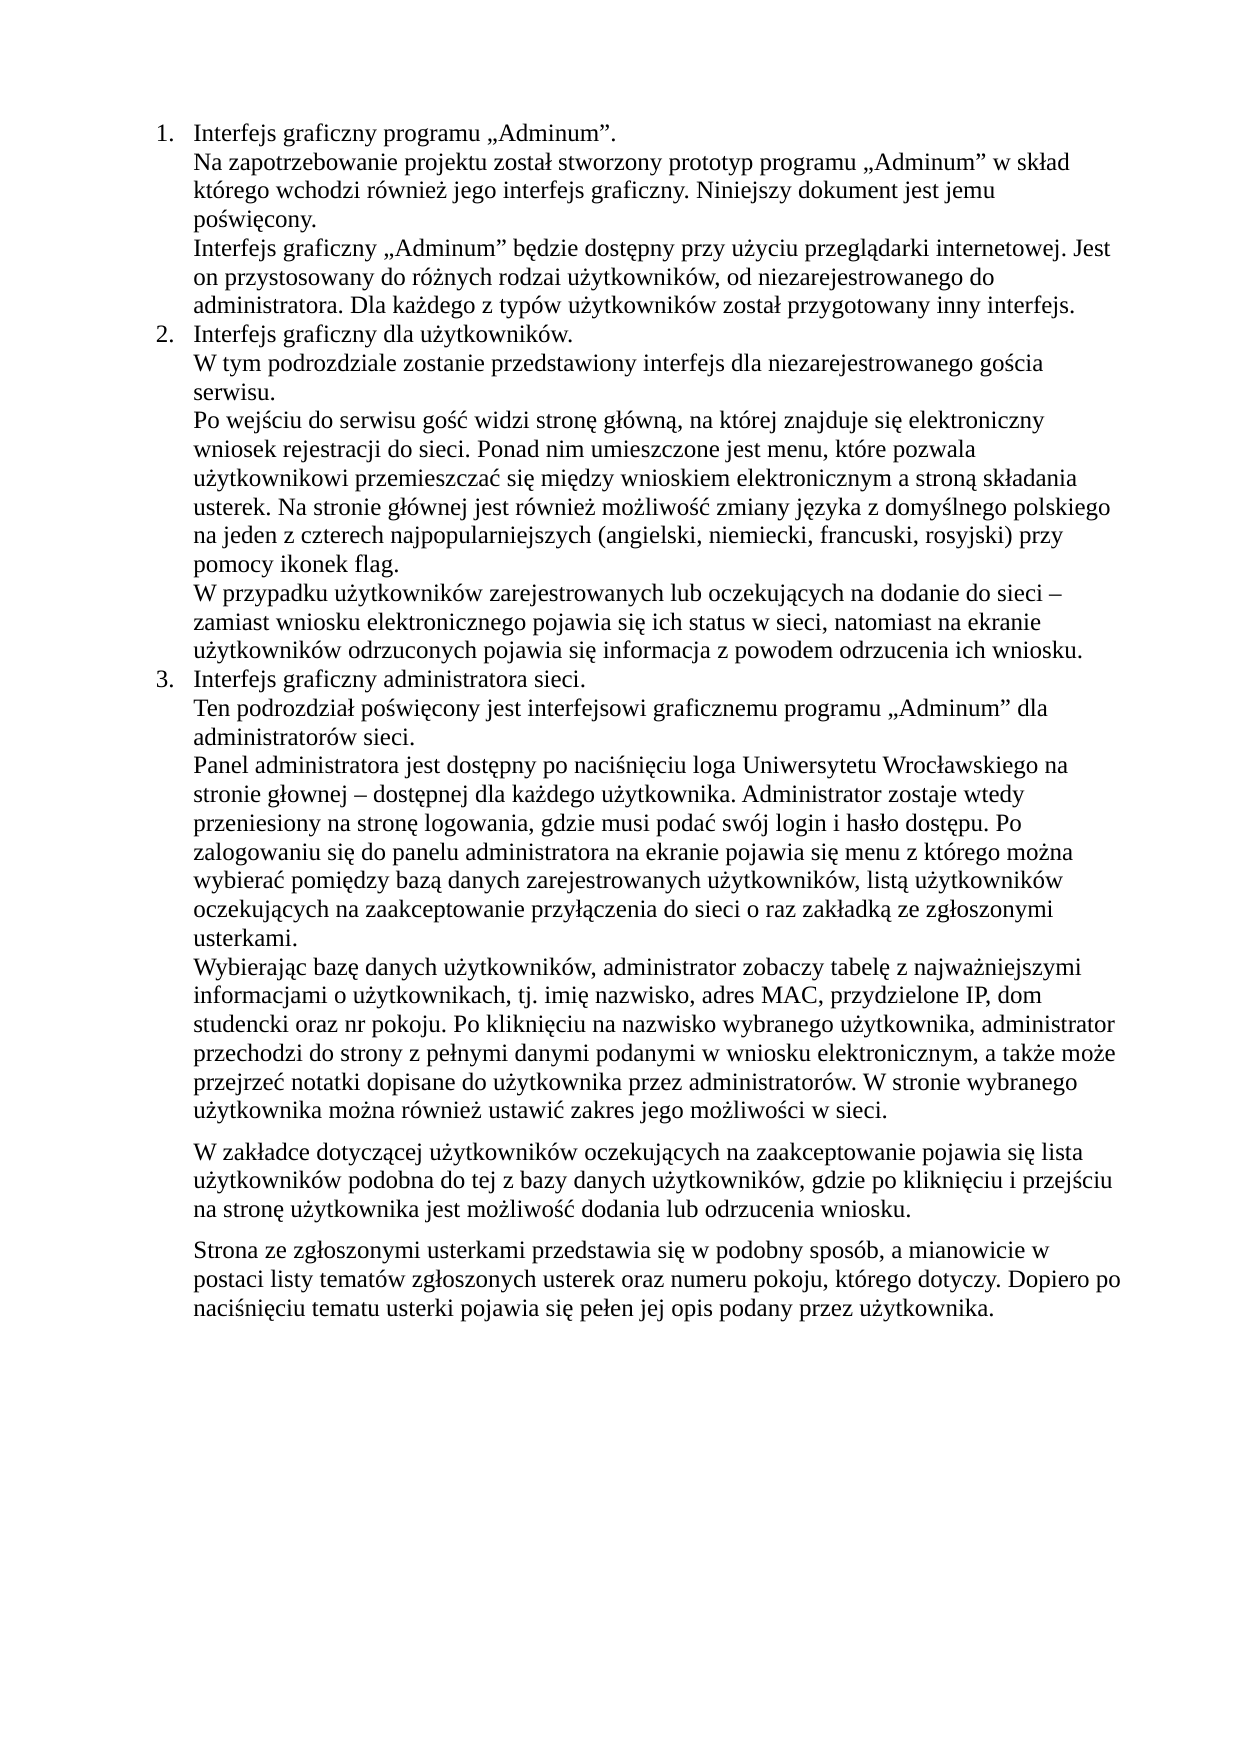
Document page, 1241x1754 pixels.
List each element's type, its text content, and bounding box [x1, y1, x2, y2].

list W zakładce dotyczącej użytkowników oczekujących na zaakceptowanie pojawia się lista użytkowników podobna do tej z bazy danych użytkowników, gdzie po kliknięciu i przejściu na stronę użytkownika jest możliwość dodania lub odrzucenia wniosku. [156, 1137, 1122, 1223]
list Panel administratora jest dostępny po naciśnięciu loga Uniwersytetu Wrocławskiego na stronie głownej – dostępnej dla każdego użytkownika. Administrator zostaje wtedy przeniesiony na stronę logowania, gdzie musi podać swój login i hasło dostępu. Po zalogowaniu się do panelu administratora na ekranie pojawia się menu z którego można wybierać pomiędzy bazą danych zarejestrowanych użytkowników, listą użytkowników oczekujących na zaakceptowanie przyłączenia do sieci o raz zakładką ze zgłoszonymi usterkami. [156, 751, 1122, 952]
list Na zapotrzebowanie projektu został stworzony prototyp programu „Adminum” w skład którego wchodzi również jego interfejs graficzny. Niniejszy dokument jest jemu poświęcony. [156, 147, 1122, 233]
list Interfejs graficzny programu „Adminum”. [156, 118, 1122, 147]
list W tym podrozdziale zostanie przedstawiony interfejs dla niezarejestrowanego gościa serwisu. [156, 348, 1122, 406]
list Ten podrozdział poświęcony jest interfejsowi graficznemu programu „Adminum” dla administratorów sieci. [156, 693, 1122, 751]
list Po wejściu do serwisu gość widzi stronę główną, na której znajduje się elektroniczny wniosek rejestracji do sieci. Ponad nim umieszczone jest menu, które pozwala użytkownikowi przemieszczać się między wnioskiem elektronicznym a stroną składania usterek. Na stronie głównej jest również możliwość zmiany języka z domyślnego polskiego na jeden z czterech najpopularniejszych (angielski, niemiecki, francuski, rosyjski) przy pomocy ikonek flag. [156, 406, 1122, 578]
list Strona ze zgłoszonymi usterkami przedstawia się w podobny sposób, a mianowicie w postaci listy tematów zgłoszonych usterek oraz numeru pokoju, którego dotyczy. Dopiero po naciśnięciu tematu usterki pojawia się pełen jej opis podany przez użytkownika. [156, 1236, 1122, 1322]
list Interfejs graficzny dla użytkowników. [156, 319, 1122, 348]
list Wybierając bazę danych użytkowników, administrator zobaczy tabelę z najważniejszymi informacjami o użytkownikach, tj. imię nazwisko, adres MAC, przydzielone IP, dom studencki oraz nr pokoju. Po kliknięciu na nazwisko wybranego użytkownika, administrator przechodzi do strony z pełnymi danymi podanymi w wniosku elektronicznym, a także może przejrzeć notatki dopisane do użytkownika przez administratorów. W stronie wybranego użytkownika można również ustawić zakres jego możliwości w sieci. [156, 952, 1122, 1124]
list Interfejs graficzny „Adminum” będzie dostępny przy użyciu przeglądarki internetowej. Jest on przystosowany do różnych rodzai użytkowników, od niezarejestrowanego do administratora. Dla każdego z typów użytkowników został przygotowany inny interfejs. [156, 233, 1122, 319]
list W przypadku użytkowników zarejestrowanych lub oczekujących na dodanie do sieci – zamiast wniosku elektronicznego pojawia się ich status w sieci, natomiast na ekranie użytkowników odrzuconych pojawia się informacja z powodem odrzucenia ich wniosku. [156, 578, 1122, 664]
list Interfejs graficzny administratora sieci. [156, 664, 1122, 693]
